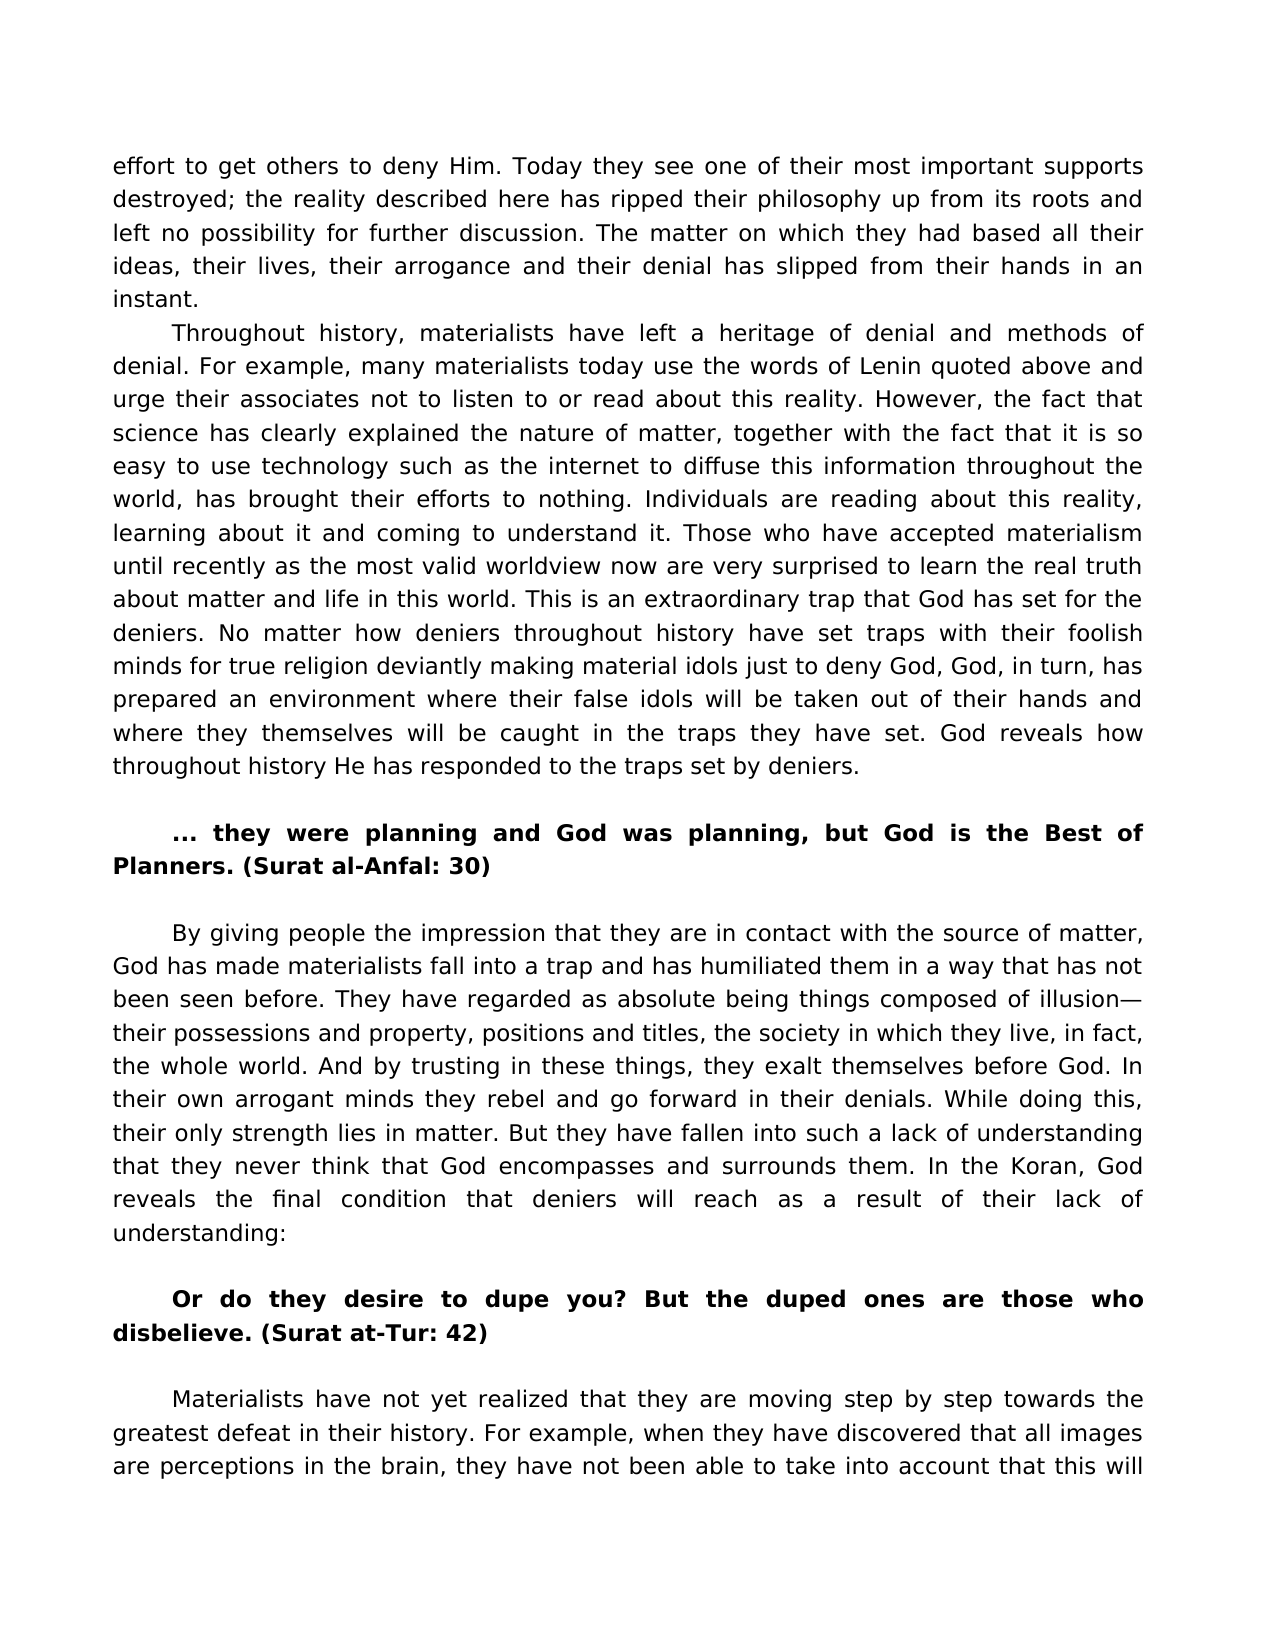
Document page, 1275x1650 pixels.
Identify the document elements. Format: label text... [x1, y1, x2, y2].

text effort to get others to deny Him. Today they see one of their most important supports destroyed; the reality described here has ripped their philosophy up from its roots and left no possibility for further discussion. The matter on which they had based all their ideas, their lives, their arrogance and their denial has slipped from their hands in an instant. [112, 148, 1145, 314]
text By giving people the impression that they are in contact with the source of matter, God has made materialists fall into a trap and has humiliated them in a way that has not been seen before. They have regarded as absolute being things composed of illusion—their possessions and property, positions and titles, the society in which they live, in fact, the whole world. And by trusting in these things, they exalt themselves before God. In their own arrogant minds they rebel and go forward in their denials. While doing this, their only strength lies in matter. But they have fallen into such a lack of understanding that they never think that God encompasses and surrounds them. In the Koran, God reveals the final condition that deniers will reach as a result of their lack of understanding: [112, 914, 1145, 1248]
text ... they were planning and God was planning, but God is the Best of Planners. (Surat al-Anfal: 30) [112, 814, 1145, 881]
text Or do they desire to dupe you? But the duped ones are those who disbelieve. (Surat at-Tur: 42) [112, 1281, 1145, 1348]
text Materialists have not yet realized that they are moving step by step towards the greatest defeat in their history. For example, when they have discovered that all images are perceptions in the brain, they have not been able to take into account that this will [112, 1381, 1145, 1481]
text Throughout history, materialists have left a heritage of denial and methods of denial. For example, many materialists today use the words of Lenin quoted above and urge their associates not to listen to or read about this reality. However, the fact that science has clearly explained the nature of matter, together with the fact that it is so easy to use technology such as the internet to diffuse this information throughout the world, has brought their efforts to nothing. Individuals are reading about this reality, learning about it and coming to understand it. Those who have accepted materialism until recently as the most valid worldview now are very surprised to learn the real truth about matter and life in this world. This is an extraordinary trap that God has set for the deniers. No matter how deniers throughout history have set traps with their foolish minds for true religion deviantly making material idols just to deny God, God, in turn, has prepared an environment where their false idols will be taken out of their hands and where they themselves will be caught in the traps they have set. God reveals how throughout history He has responded to the traps set by deniers. [112, 314, 1145, 781]
